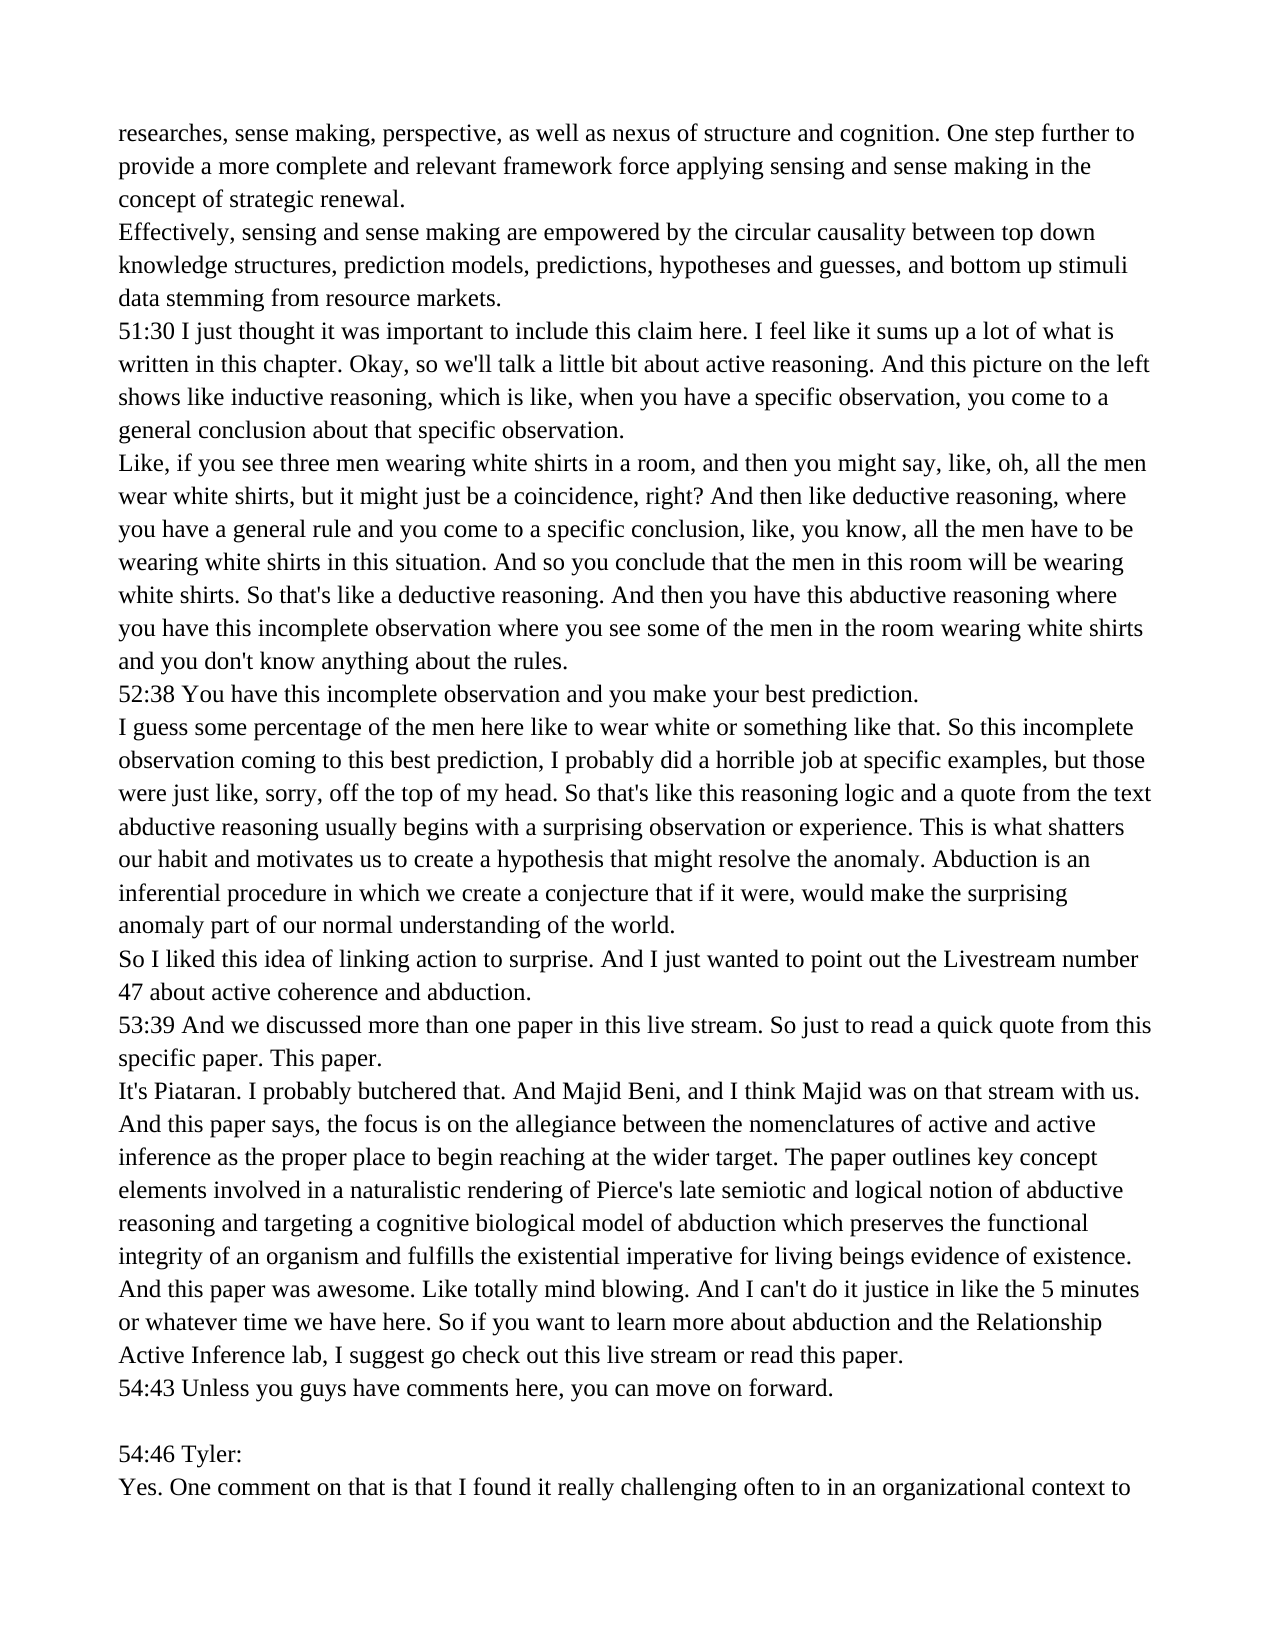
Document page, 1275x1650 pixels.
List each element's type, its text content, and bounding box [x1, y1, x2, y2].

text 54:46 Tyler: [118, 1439, 1157, 1468]
text 52:38 You have this incomplete observation and you make your best prediction. [118, 679, 1157, 708]
text researches, sense making, perspective, as well as nexus of structure and cognition. One step further to provide a more complete and relevant framework force applying sensing and sense making in the concept of strategic renewal. [118, 118, 1157, 213]
text I guess some percentage of the men here like to wear white or something like that. So this incomplete observation coming to this best prediction, I probably did a horrible job at specific examples, but those were just like, sorry, off the top of my head. So that's like this reasoning logic and a quote from the text abductive reasoning usually begins with a surprising observation or experience. This is what shatters our habit and motivates us to create a hypothesis that might resolve the anomaly. Abduction is an inferential procedure in which we create a conjecture that if it were, would make the surprising anomaly part of our normal understanding of the world. [118, 712, 1157, 939]
text 53:39 And we discussed more than one paper in this live stream. So just to read a quick quote from this specific paper. This paper. [118, 1010, 1157, 1071]
text So I liked this idea of linking action to surprise. And I just wanted to point out the Livestream number 47 about active coherence and abduction. [118, 944, 1157, 1005]
text Effectively, sensing and sense making are empowered by the circular causality between top down knowledge structures, prediction models, predictions, hypotheses and guesses, and bottom up stimuli data stemming from resource markets. [118, 217, 1157, 312]
text 51:30 I just thought it was important to include this claim here. I feel like it sums up a lot of what is written in this chapter. Okay, so we'll talk a little bit about active reasoning. And this picture on the left shows like inductive reasoning, which is like, when you have a specific observation, you come to a general conclusion about that specific observation. [118, 316, 1157, 444]
text Yes. One comment on that is that I found it really challenging often to in an organizational context to [118, 1472, 1157, 1501]
text Like, if you see three men wearing white shirts in a room, and then you might say, like, oh, all the men wear white shirts, but it might just be a coincidence, right? And then like deductive reasoning, where you have a general rule and you come to a specific conclusion, like, you know, all the men have to be wearing white shirts in this situation. And so you conclude that the men in this room will be wearing white shirts. So that's like a deductive reasoning. And then you have this abductive reasoning where you have this incomplete observation where you see some of the men in the room wearing white shirts and you don't know anything about the rules. [118, 448, 1157, 675]
text It's Piataran. I probably butchered that. And Majid Beni, and I think Majid was on that stream with us. And this paper says, the focus is on the allegiance between the nomenclatures of active and active inference as the proper place to begin reaching at the wider target. The paper outlines key concept elements involved in a naturalistic rendering of Pierce's late semiotic and logical notion of abductive reasoning and targeting a cognitive biological model of abduction which preserves the functional integrity of an organism and fulfills the existential imperative for living beings evidence of existence. [118, 1076, 1157, 1269]
text And this paper was awesome. Like totally mind blowing. And I can't do it justice in like the 5 minutes or whatever time we have here. So if you want to learn more about abduction and the Relationship Active Inference lab, I suggest go check out this live stream or read this paper. [118, 1274, 1157, 1369]
text 54:43 Unless you guys have comments here, you can move on forward. [118, 1373, 1157, 1402]
